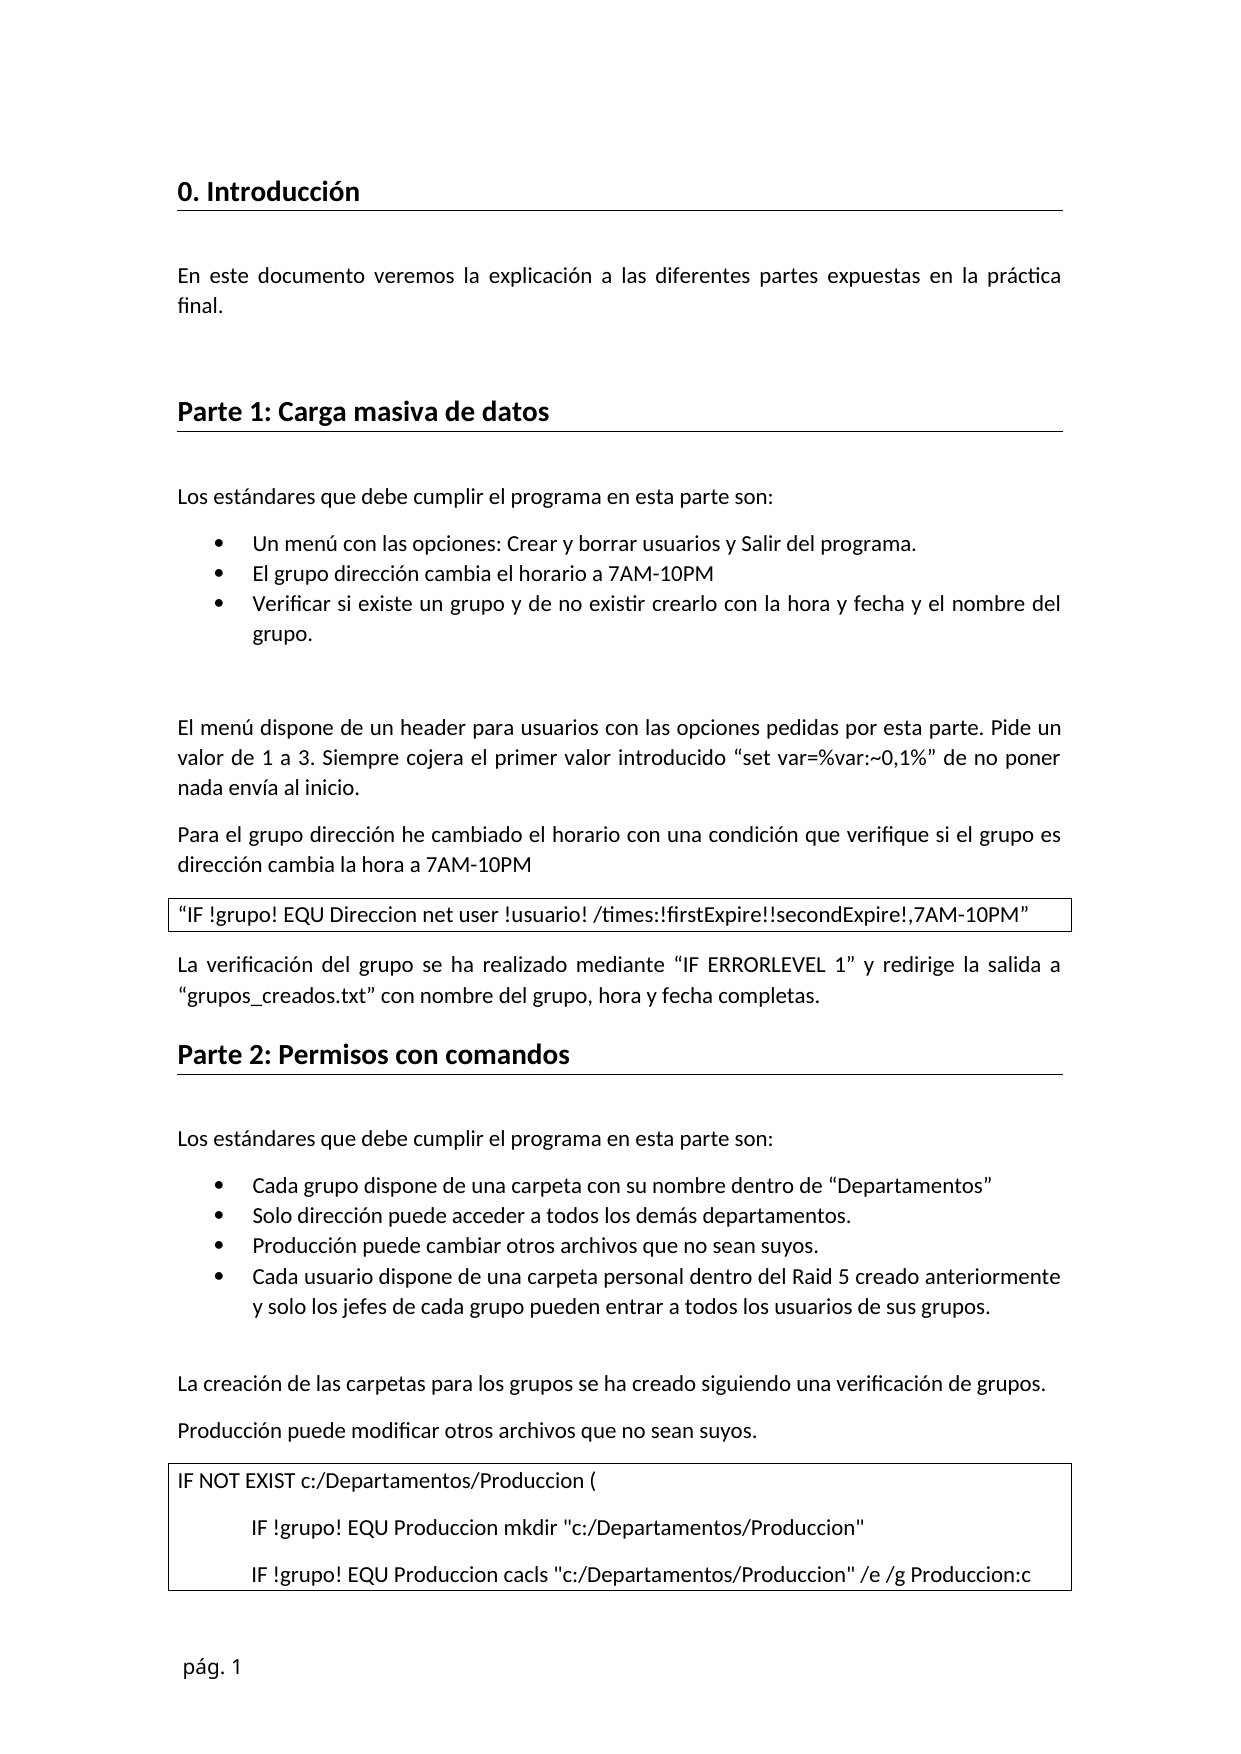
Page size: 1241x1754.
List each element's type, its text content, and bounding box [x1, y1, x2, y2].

text IF !grupo! EQU Produccion mkdir "c:/Departamentos/Produccion" [169, 1510, 1071, 1541]
subtitle 0. Introducción [177, 173, 1063, 210]
subtitle Parte 1: Carga masiva de datos [177, 393, 1063, 431]
text IF NOT EXIST c:/Departamentos/Produccion ( [169, 1464, 1071, 1494]
list Cada grupo dispone de una carpeta con su nombre dentro de “Departamentos” [215, 1171, 1063, 1199]
text Los estándares que debe cumplir el programa en esta parte son: [177, 1124, 1063, 1152]
list El grupo dirección cambia el horario a 7AM-10PM [215, 559, 1063, 587]
list Verificar si existe un grupo y de no existir crearlo con la hora y fecha y el nombre del grupo. [215, 589, 1063, 647]
list Cada usuario dispone de una carpeta personal dentro del Raid 5 creado anteriormente y solo los jefes de cada grupo pueden entrar a todos los usuarios de sus grupos. [215, 1262, 1063, 1320]
list Solo dirección puede acceder a todos los demás departamentos. [215, 1201, 1063, 1229]
text Los estándares que debe cumplir el programa en esta parte son: [177, 482, 1063, 510]
text IF !grupo! EQU Produccion cacls "c:/Departamentos/Produccion" /e /g Produccion:c [169, 1557, 1071, 1590]
text El menú dispone de un header para usuarios con las opciones pedidas por esta parte. Pide un valor de 1 a 3. Siempre cojera el primer valor introducido “set var=%var:~0,1%” de no poner nada envía al inicio. [177, 713, 1063, 801]
list Un menú con las opciones: Crear y borrar usuarios y Salir del programa. [215, 529, 1063, 557]
text Para el grupo dirección he cambiado el horario con una condición que verifique si el grupo es dirección cambia la hora a 7AM-10PM [177, 820, 1063, 878]
text La creación de las carpetas para los grupos se ha creado siguiendo una verificación de grupos. [177, 1369, 1063, 1397]
text La verificación del grupo se ha realizado mediante “IF ERRORLEVEL 1” y redirige la salida a “grupos_creados.txt” con nombre del grupo, hora y fecha completas. [177, 951, 1063, 1009]
subtitle Parte 2: Permisos con comandos [177, 1036, 1063, 1074]
text En este documento veremos la explicación a las diferentes partes expuestas en la práctica final. [177, 261, 1063, 319]
list Producción puede cambiar otros archivos que no sean suyos. [215, 1232, 1063, 1260]
text Producción puede modificar otros archivos que no sean suyos. [177, 1416, 1063, 1444]
text “IF !grupo! EQU Direccion net user !usuario! /times:!firstExpire!!secondExpire!,7AM-10PM” [169, 899, 1071, 931]
